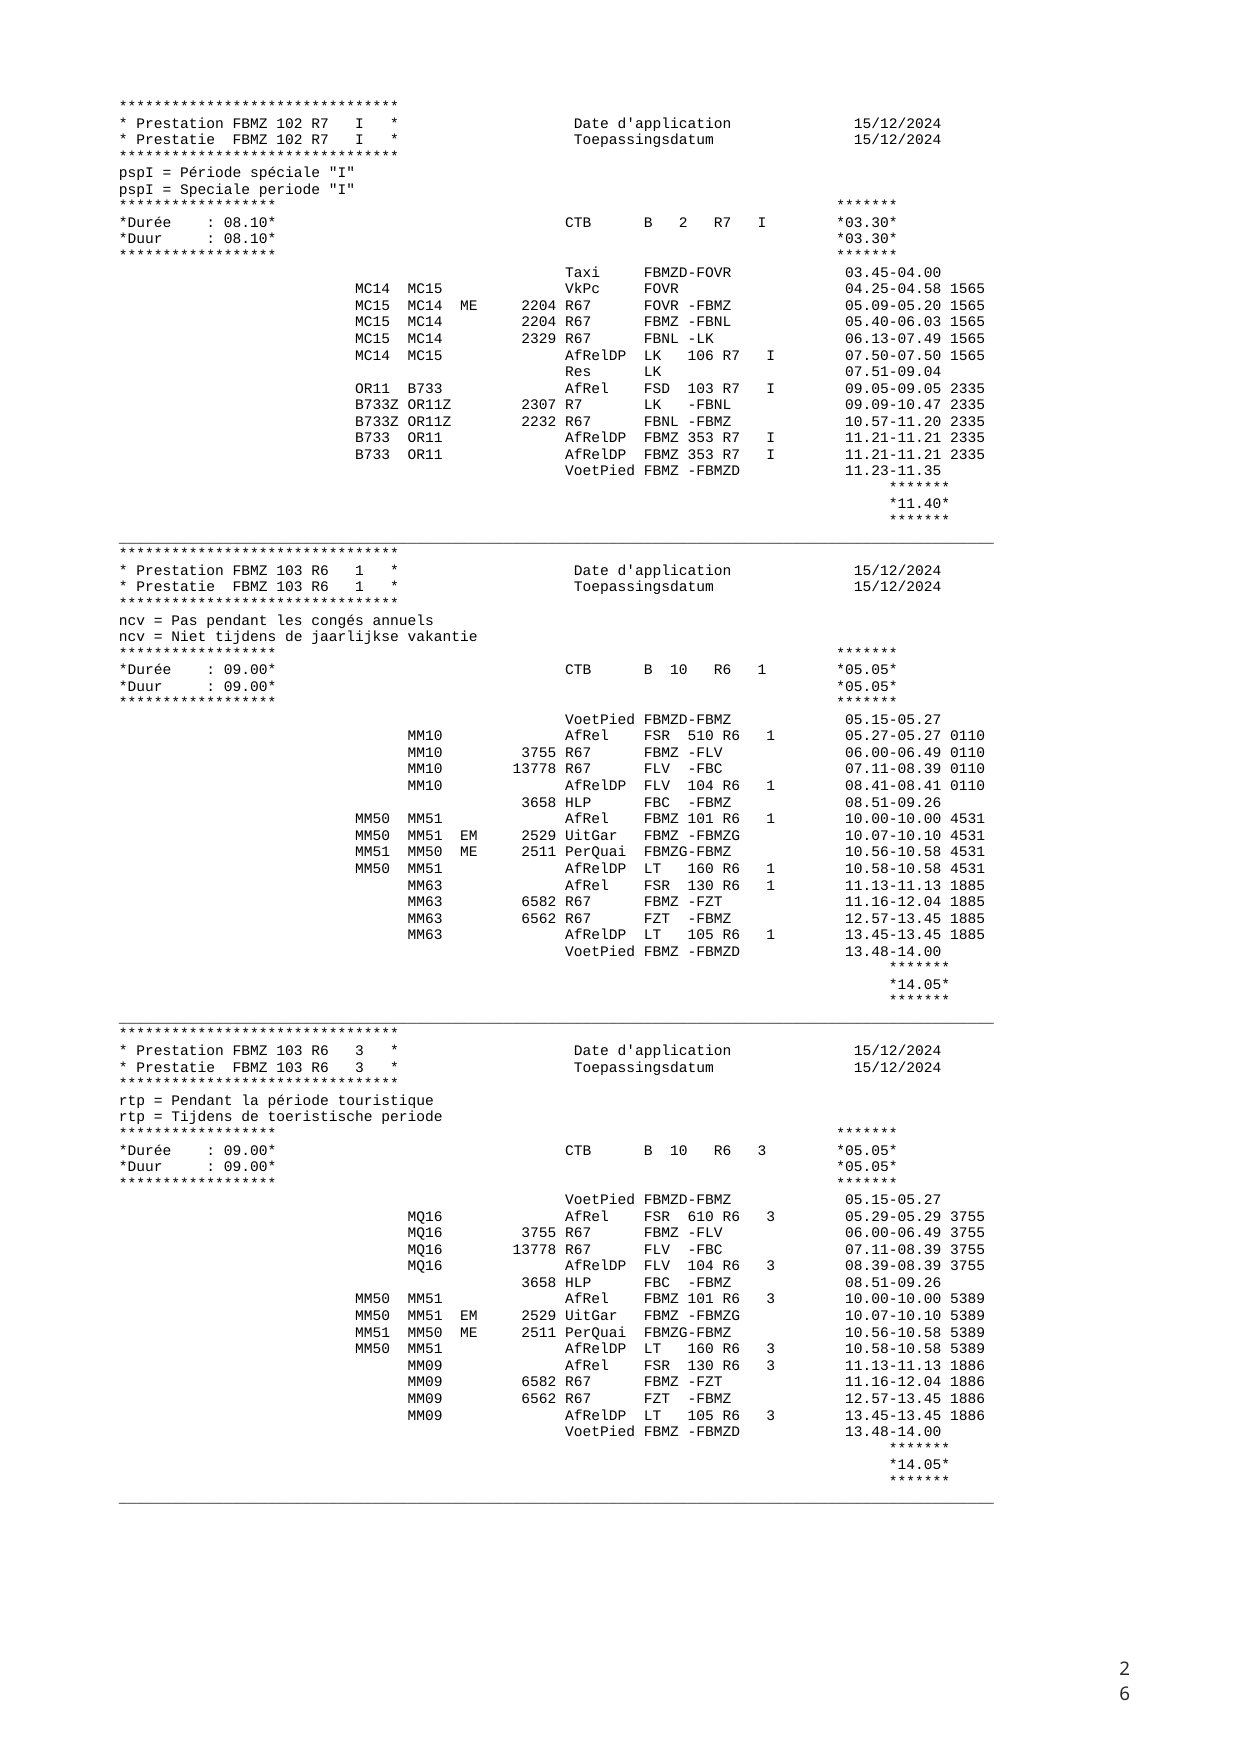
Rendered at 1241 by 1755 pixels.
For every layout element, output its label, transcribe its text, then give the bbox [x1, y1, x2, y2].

text ******************************** * Prestation FBMZ 103 R6 3 * Date d'application 15/12/2024 * Prestatie FBMZ 103 R6 3 * Toepassingsdatum 15/12/2024 ******************************** rtp = Pendant la période touristique rtp = Tijdens de toeristische periode ****************** ******* *Durée : 09.00* CTB B 10 R6 3 *05.05* *Duur : 09.00* *05.05* ****************** ******* VoetPied FBMZD-FBMZ 05.15-05.27 MQ16 AfRel FSR 610 R6 3 05.29-05.29 3755 MQ16 3755 R67 FBMZ -FLV 06.00-06.49 3755 MQ16 13778 R67 FLV -FBC 07.11-08.39 3755 MQ16 AfRelDP FLV 104 R6 3 08.39-08.39 3755 3658 HLP FBC -FBMZ 08.51-09.26 MM50 MM51 AfRel FBMZ 101 R6 3 10.00-10.00 5389 MM50 MM51 EM 2529 UitGar FBMZ -FBMZG 10.07-10.10 5389 MM51 MM50 ME 2511 PerQuai FBMZG-FBMZ 10.56-10.58 5389 MM50 MM51 AfRelDP LT 160 R6 3 10.58-10.58 5389 MM09 AfRel FSR 130 R6 3 11.13-11.13 1886 MM09 6582 R67 FBMZ -FZT 11.16-12.04 1886 MM09 6562 R67 FZT -FBMZ 12.57-13.45 1886 MM09 AfRelDP LT 105 R6 3 13.45-13.45 1886 VoetPied FBMZ -FBMZD 13.48-14.00 ******* *14.05* ******* ____________________________________________________________________________________________________ [119, 1027, 1122, 1507]
text ******************************** * Prestation FBMZ 103 R6 1 * Date d'application 15/12/2024 * Prestatie FBMZ 103 R6 1 * Toepassingsdatum 15/12/2024 ******************************** ncv = Pas pendant les congés annuels ncv = Niet tijdens de jaarlijkse vakantie ****************** ******* *Durée : 09.00* CTB B 10 R6 1 *05.05* *Duur : 09.00* *05.05* ****************** ******* VoetPied FBMZD-FBMZ 05.15-05.27 MM10 AfRel FSR 510 R6 1 05.27-05.27 0110 MM10 3755 R67 FBMZ -FLV 06.00-06.49 0110 MM10 13778 R67 FLV -FBC 07.11-08.39 0110 MM10 AfRelDP FLV 104 R6 1 08.41-08.41 0110 3658 HLP FBC -FBMZ 08.51-09.26 MM50 MM51 AfRel FBMZ 101 R6 1 10.00-10.00 4531 MM50 MM51 EM 2529 UitGar FBMZ -FBMZG 10.07-10.10 4531 MM51 MM50 ME 2511 PerQuai FBMZG-FBMZ 10.56-10.58 4531 MM50 MM51 AfRelDP LT 160 R6 1 10.58-10.58 4531 MM63 AfRel FSR 130 R6 1 11.13-11.13 1885 MM63 6582 R67 FBMZ -FZT 11.16-12.04 1885 MM63 6562 R67 FZT -FBMZ 12.57-13.45 1885 MM63 AfRelDP LT 105 R6 1 13.45-13.45 1885 VoetPied FBMZ -FBMZD 13.48-14.00 ******* *14.05* ******* ____________________________________________________________________________________________________ [119, 546, 1122, 1027]
text ******************************** * Prestation FBMZ 102 R7 I * Date d'application 15/12/2024 * Prestatie FBMZ 102 R7 I * Toepassingsdatum 15/12/2024 ******************************** pspI = Période spéciale "I" pspI = Speciale periode "I" ****************** ******* *Durée : 08.10* CTB B 2 R7 I *03.30* *Duur : 08.10* *03.30* ****************** ******* Taxi FBMZD-FOVR 03.45-04.00 MC14 MC15 VkPc FOVR 04.25-04.58 1565 MC15 MC14 ME 2204 R67 FOVR -FBMZ 05.09-05.20 1565 MC15 MC14 2204 R67 FBMZ -FBNL 05.40-06.03 1565 MC15 MC14 2329 R67 FBNL -LK 06.13-07.49 1565 MC14 MC15 AfRelDP LK 106 R7 I 07.50-07.50 1565 Res LK 07.51-09.04 OR11 B733 AfRel FSD 103 R7 I 09.05-09.05 2335 B733Z OR11Z 2307 R7 LK -FBNL 09.09-10.47 2335 B733Z OR11Z 2232 R67 FBNL -FBMZ 10.57-11.20 2335 B733 OR11 AfRelDP FBMZ 353 R7 I 11.21-11.21 2335 B733 OR11 AfRelDP FBMZ 353 R7 I 11.21-11.21 2335 VoetPied FBMZ -FBMZD 11.23-11.35 ******* *11.40* ******* ____________________________________________________________________________________________________ [119, 99, 1122, 546]
